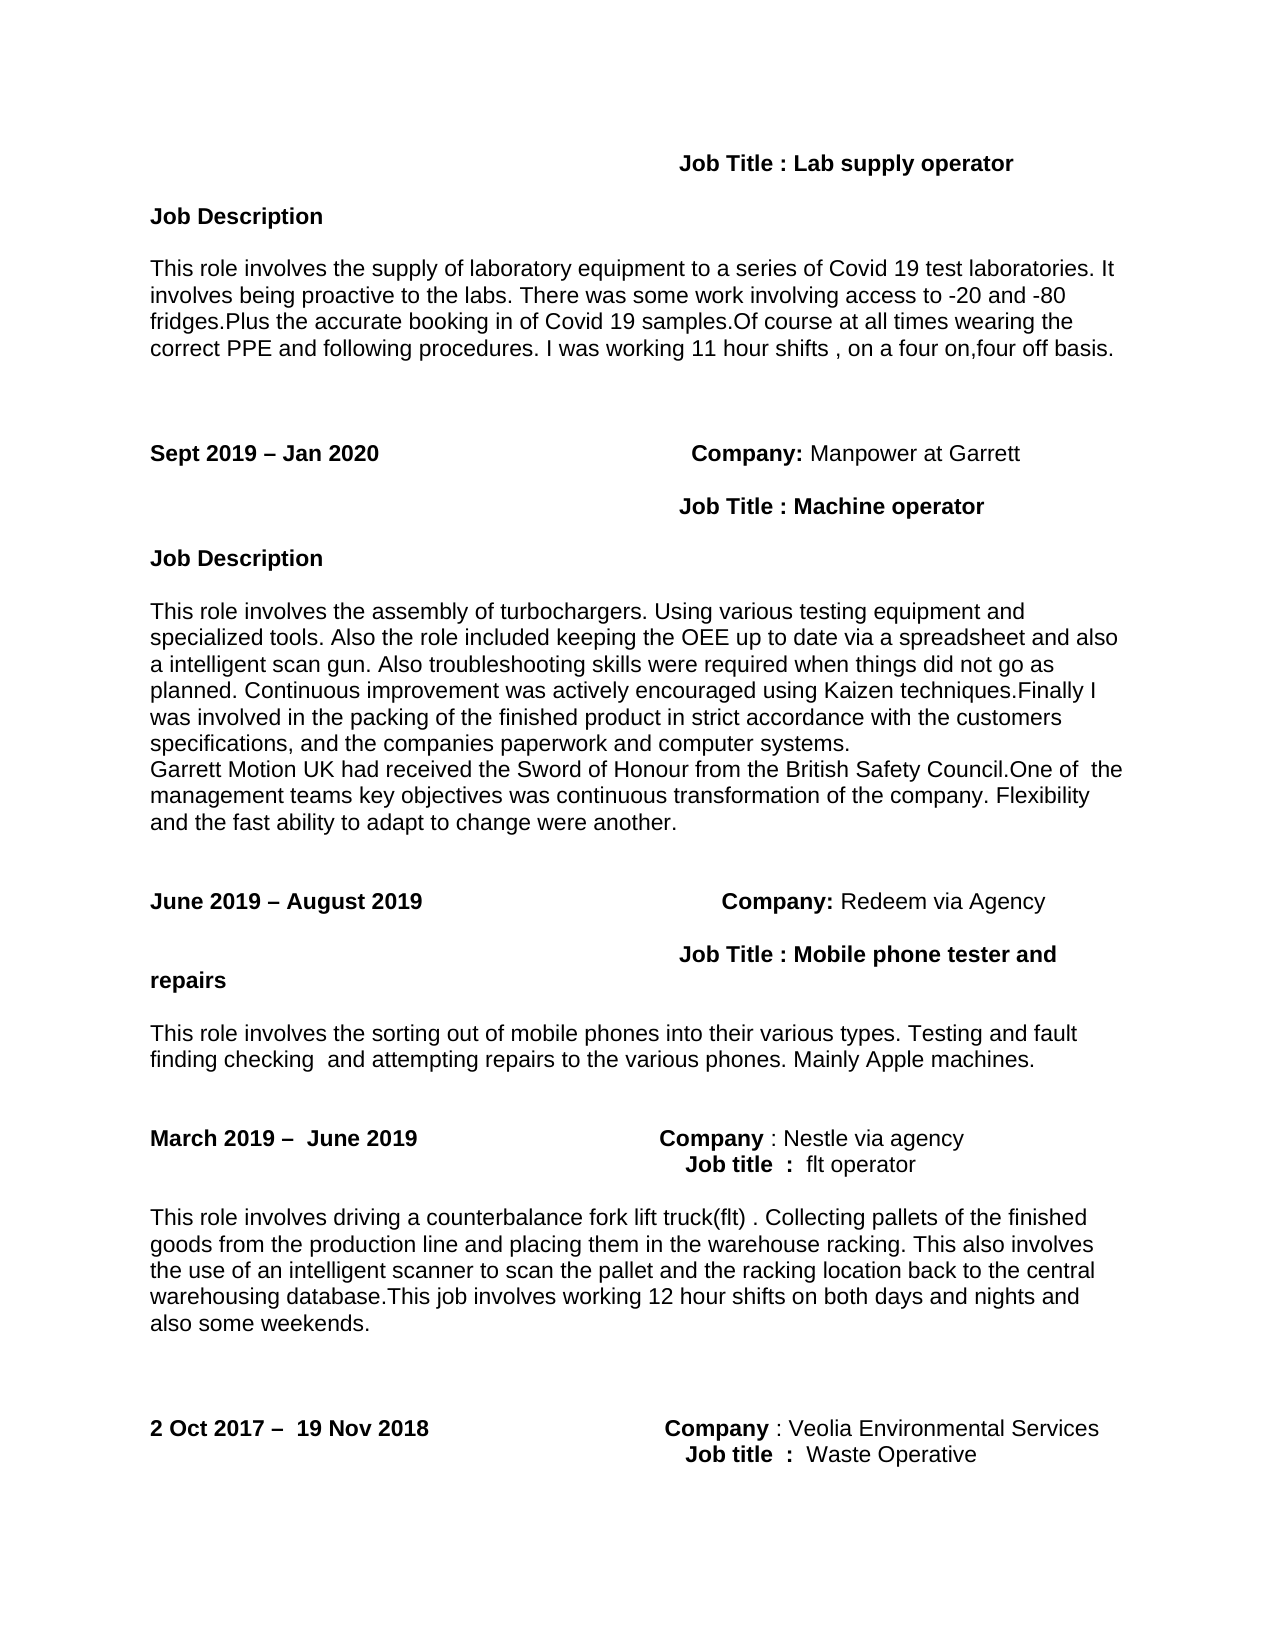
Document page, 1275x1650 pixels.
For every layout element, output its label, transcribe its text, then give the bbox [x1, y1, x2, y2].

text Job Description [150, 545, 1125, 572]
text Job Title : Lab supply operator [150, 150, 1125, 176]
text Job Title : Mobile phone tester and repairs [150, 941, 1125, 993]
text March 2019 – June 2019 Company : Nestle via agency [150, 1125, 1125, 1151]
text This role involves the sorting out of mobile phones into their various types. Testing and fault finding checking and attempting repairs to the various phones. Mainly Apple machines. [150, 1020, 1125, 1072]
text Job title : flt operator [150, 1151, 1125, 1178]
text June 2019 – August 2019 Company: Redeem via Agency [150, 888, 1125, 914]
text Job Title : Machine operator [150, 493, 1125, 519]
text This role involves the supply of laboratory equipment to a series of Covid 19 test laboratories. It involves being proactive to the labs. There was some work involving access to -20 and -80 fridges.Plus the accurate booking in of Covid 19 samples.Of course at all times wearing the correct PPE and following procedures. I was working 11 hour shifts , on a four on,four off basis. [150, 255, 1125, 361]
text Sept 2019 – Jan 2020 Company: Manpower at Garrett [150, 440, 1125, 466]
text Job title : Waste Operative [150, 1441, 1125, 1468]
text Garrett Motion UK had received the Sword of Honour from the British Safety Council.One of the management teams key objectives was continuous transformation of the company. Flexibility and the fast ability to adapt to change were another. [150, 756, 1125, 835]
text This role involves driving a counterbalance fork lift truck(flt) . Collecting pallets of the finished goods from the production line and placing them in the warehouse racking. This also involves the use of an intelligent scanner to scan the pallet and the racking location back to the central warehousing database.This job involves working 12 hour shifts on both days and nights and also some weekends. [150, 1204, 1125, 1336]
text This role involves the assembly of turbochargers. Using various testing equipment and specialized tools. Also the role included keeping the OEE up to date via a spreadsheet and also a intelligent scan gun. Also troubleshooting skills were required when things did not go as planned. Continuous improvement was actively encouraged using Kaizen techniques.Finally I was involved in the packing of the finished product in strict accordance with the customers specifications, and the companies paperwork and computer systems. [150, 598, 1125, 756]
text Job Description [150, 203, 1125, 229]
text 2 Oct 2017 – 19 Nov 2018 Company : Veolia Environmental Services [150, 1415, 1125, 1441]
